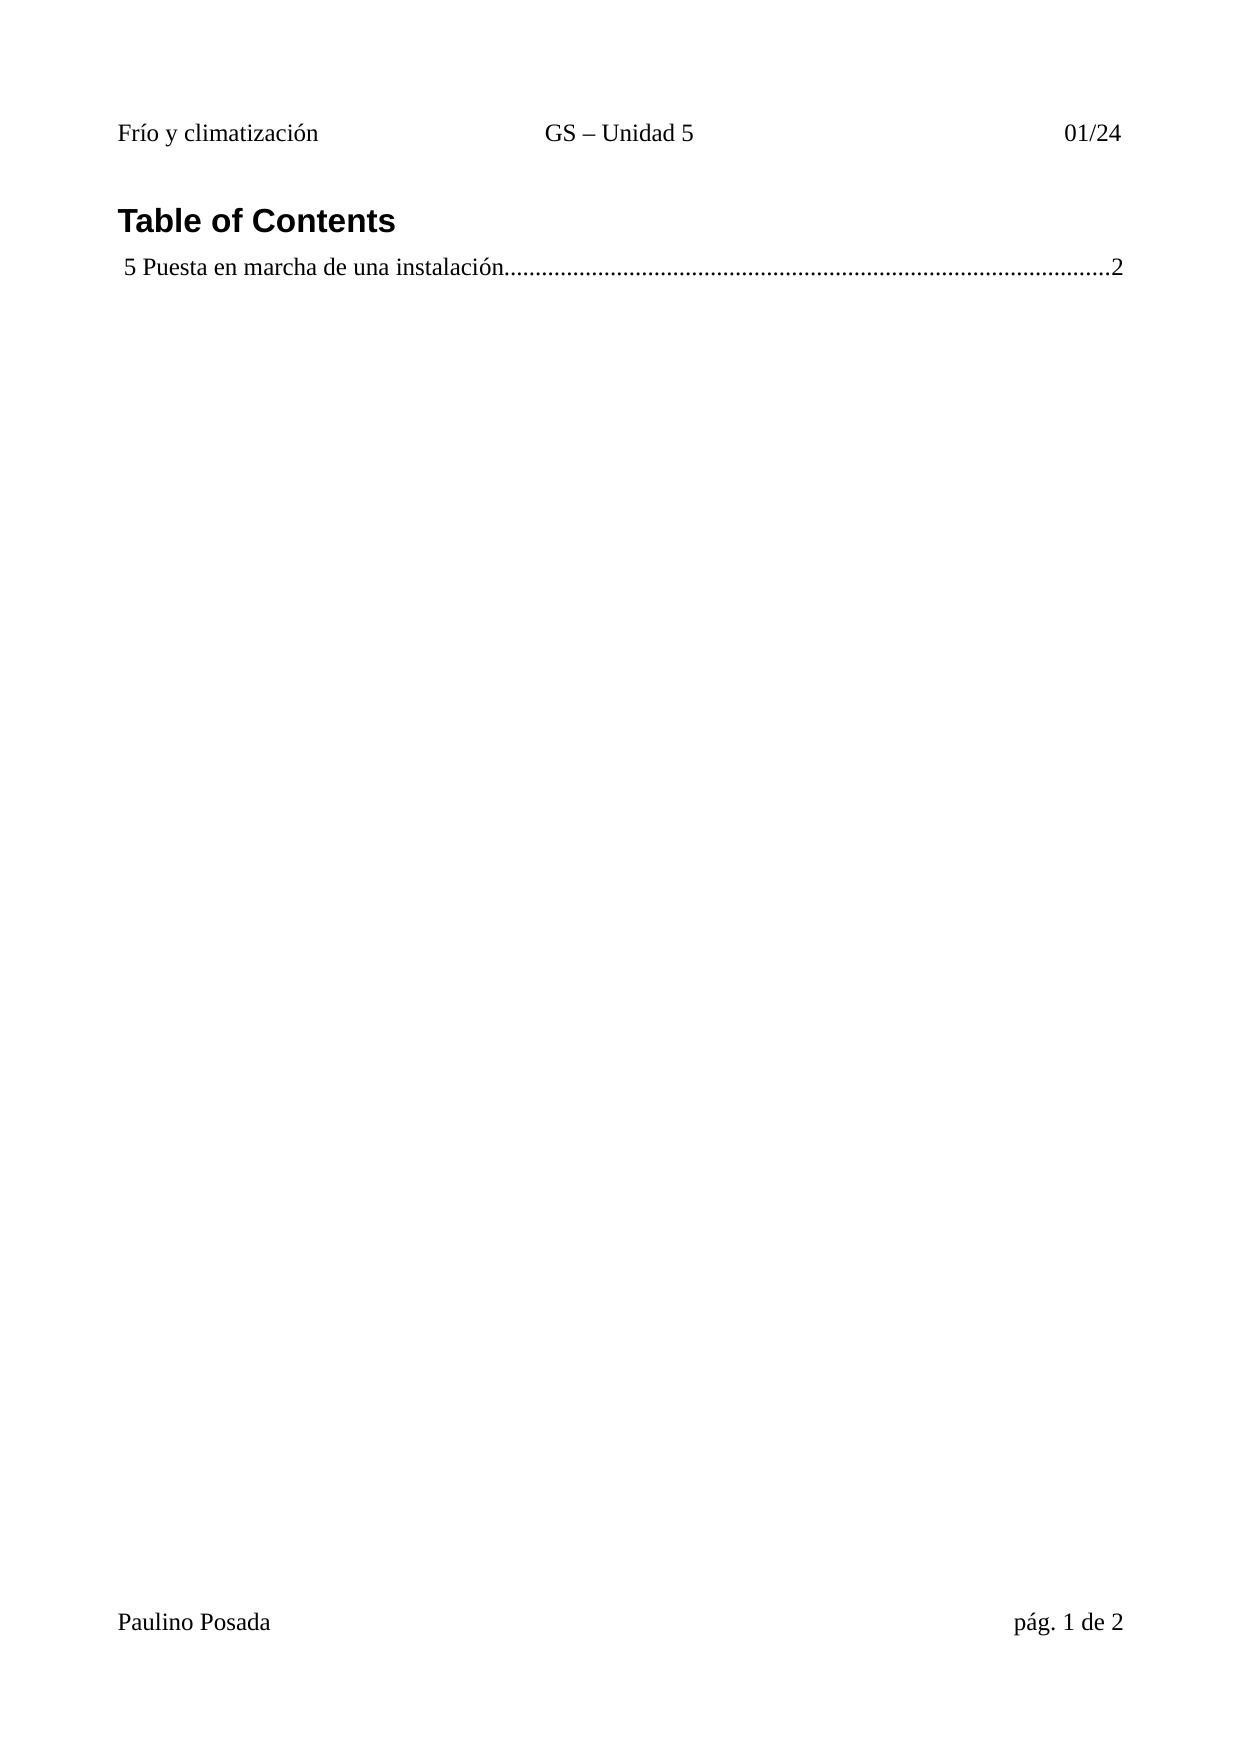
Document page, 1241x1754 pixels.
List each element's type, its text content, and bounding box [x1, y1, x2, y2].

text 5 Puesta en marcha de una instalación 2 [117, 252, 1123, 281]
subtitle Table of Contents [117, 201, 1123, 240]
